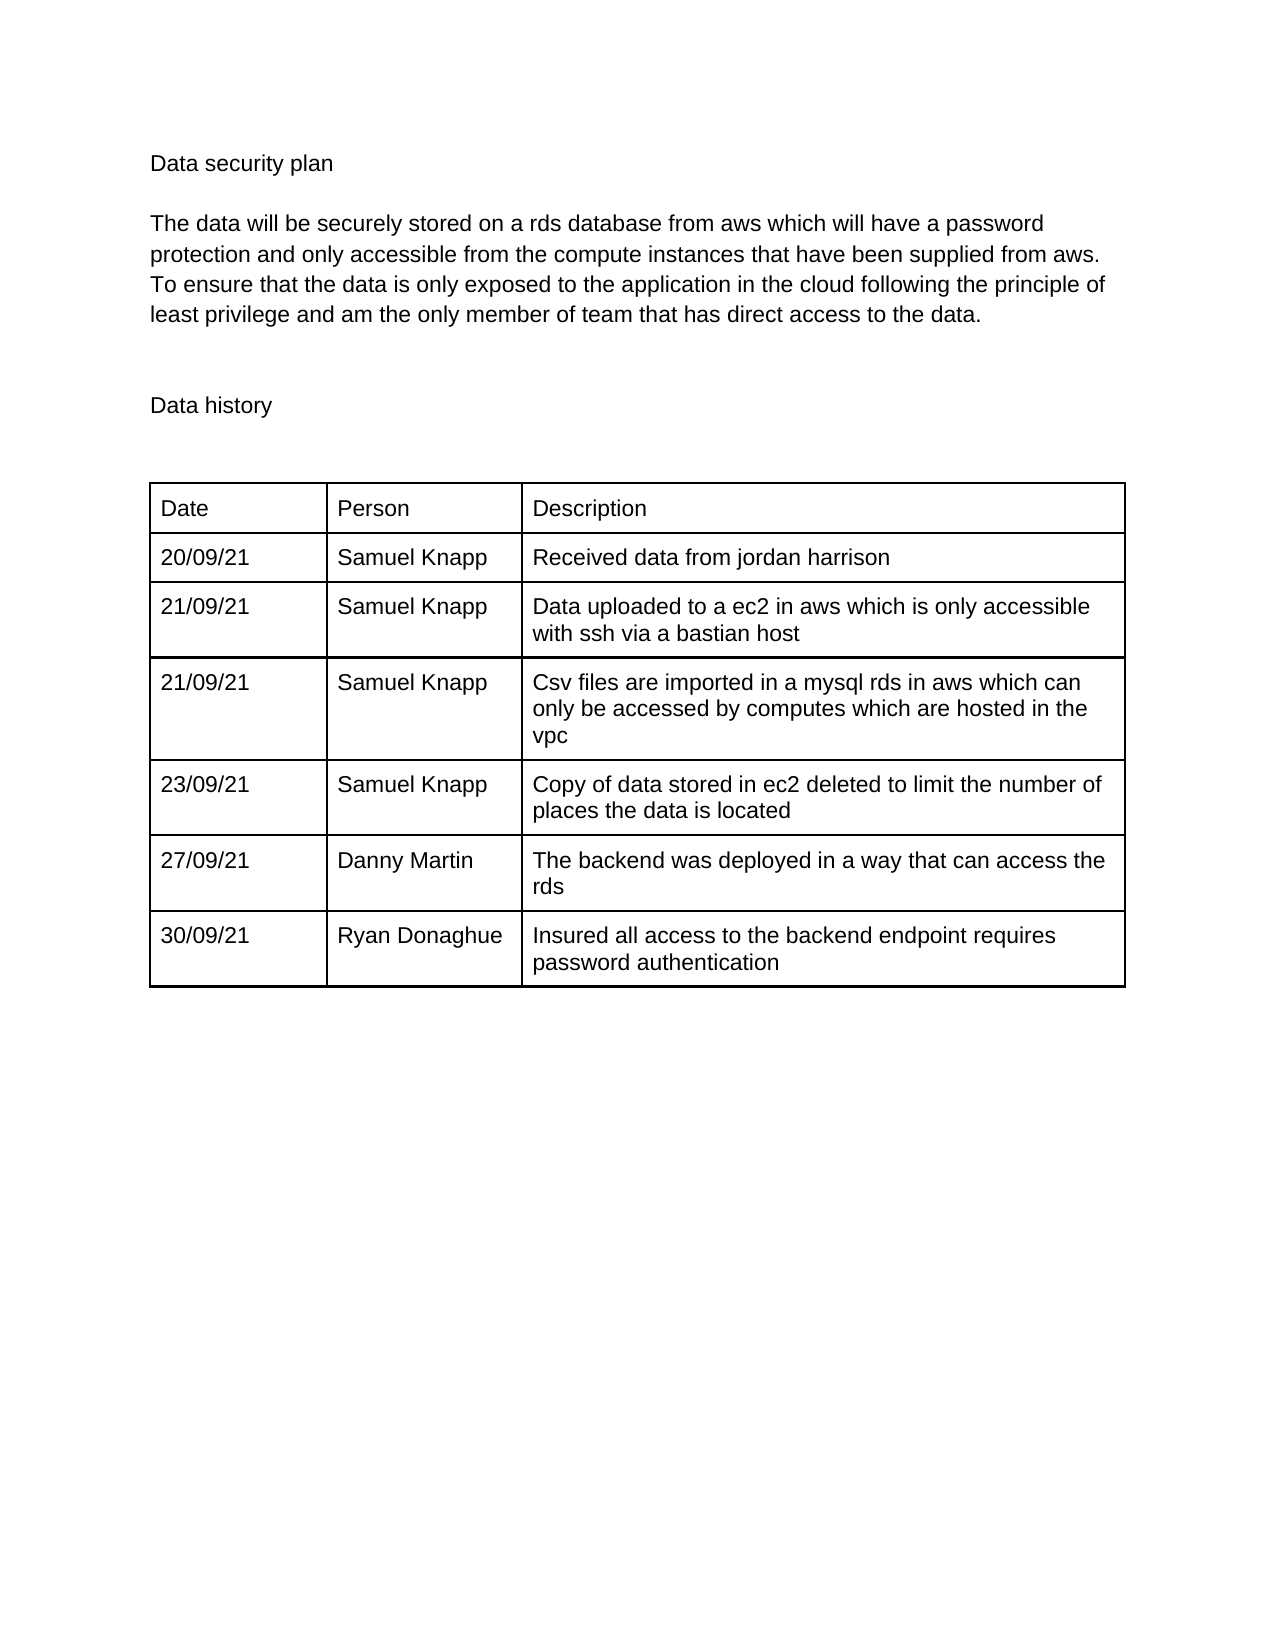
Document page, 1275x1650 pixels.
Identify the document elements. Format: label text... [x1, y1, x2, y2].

text Data history [150, 392, 1125, 418]
text Data security plan [150, 150, 1125, 176]
table_cell Samuel Knapp [328, 761, 521, 834]
table_cell 21/09/21 [151, 583, 326, 656]
table_cell 30/09/21 [151, 912, 326, 985]
table_cell 20/09/21 [151, 534, 326, 581]
table_cell Samuel Knapp [328, 583, 521, 656]
table_cell Received data from jordan harrison [523, 534, 1124, 581]
table_cell The backend was deployed in a way that can access the rds [523, 836, 1124, 910]
table_cell Danny Martin [328, 836, 521, 910]
table_cell 27/09/21 [151, 836, 326, 910]
table_cell Copy of data stored in ec2 deleted to limit the number of places the data is located [523, 761, 1124, 834]
table_cell Ryan Donaghue [328, 912, 521, 985]
table_header Date [151, 484, 326, 532]
table_cell Samuel Knapp [328, 534, 521, 581]
table_cell Data uploaded to a ec2 in aws which is only accessible with ssh via a bastian host [523, 583, 1124, 656]
table_cell 21/09/21 [151, 659, 326, 758]
table_cell Csv files are imported in a mysql rds in aws which can only be accessed by computes which are hosted in the vpc [523, 659, 1124, 758]
table_cell Samuel Knapp [328, 659, 521, 758]
text The data will be securely stored on a rds database from aws which will have a password protection and only accessible from the compute instances that have been supplied from aws. To ensure that the data is only exposed to the application in the cloud following the principle of least privilege and am the only member of team that has direct access to the data. [150, 210, 1125, 327]
table_header Description [523, 484, 1124, 532]
table_cell 23/09/21 [151, 761, 326, 834]
table_header Person [328, 484, 521, 532]
table_cell Insured all access to the backend endpoint requires password authentication [523, 912, 1124, 985]
